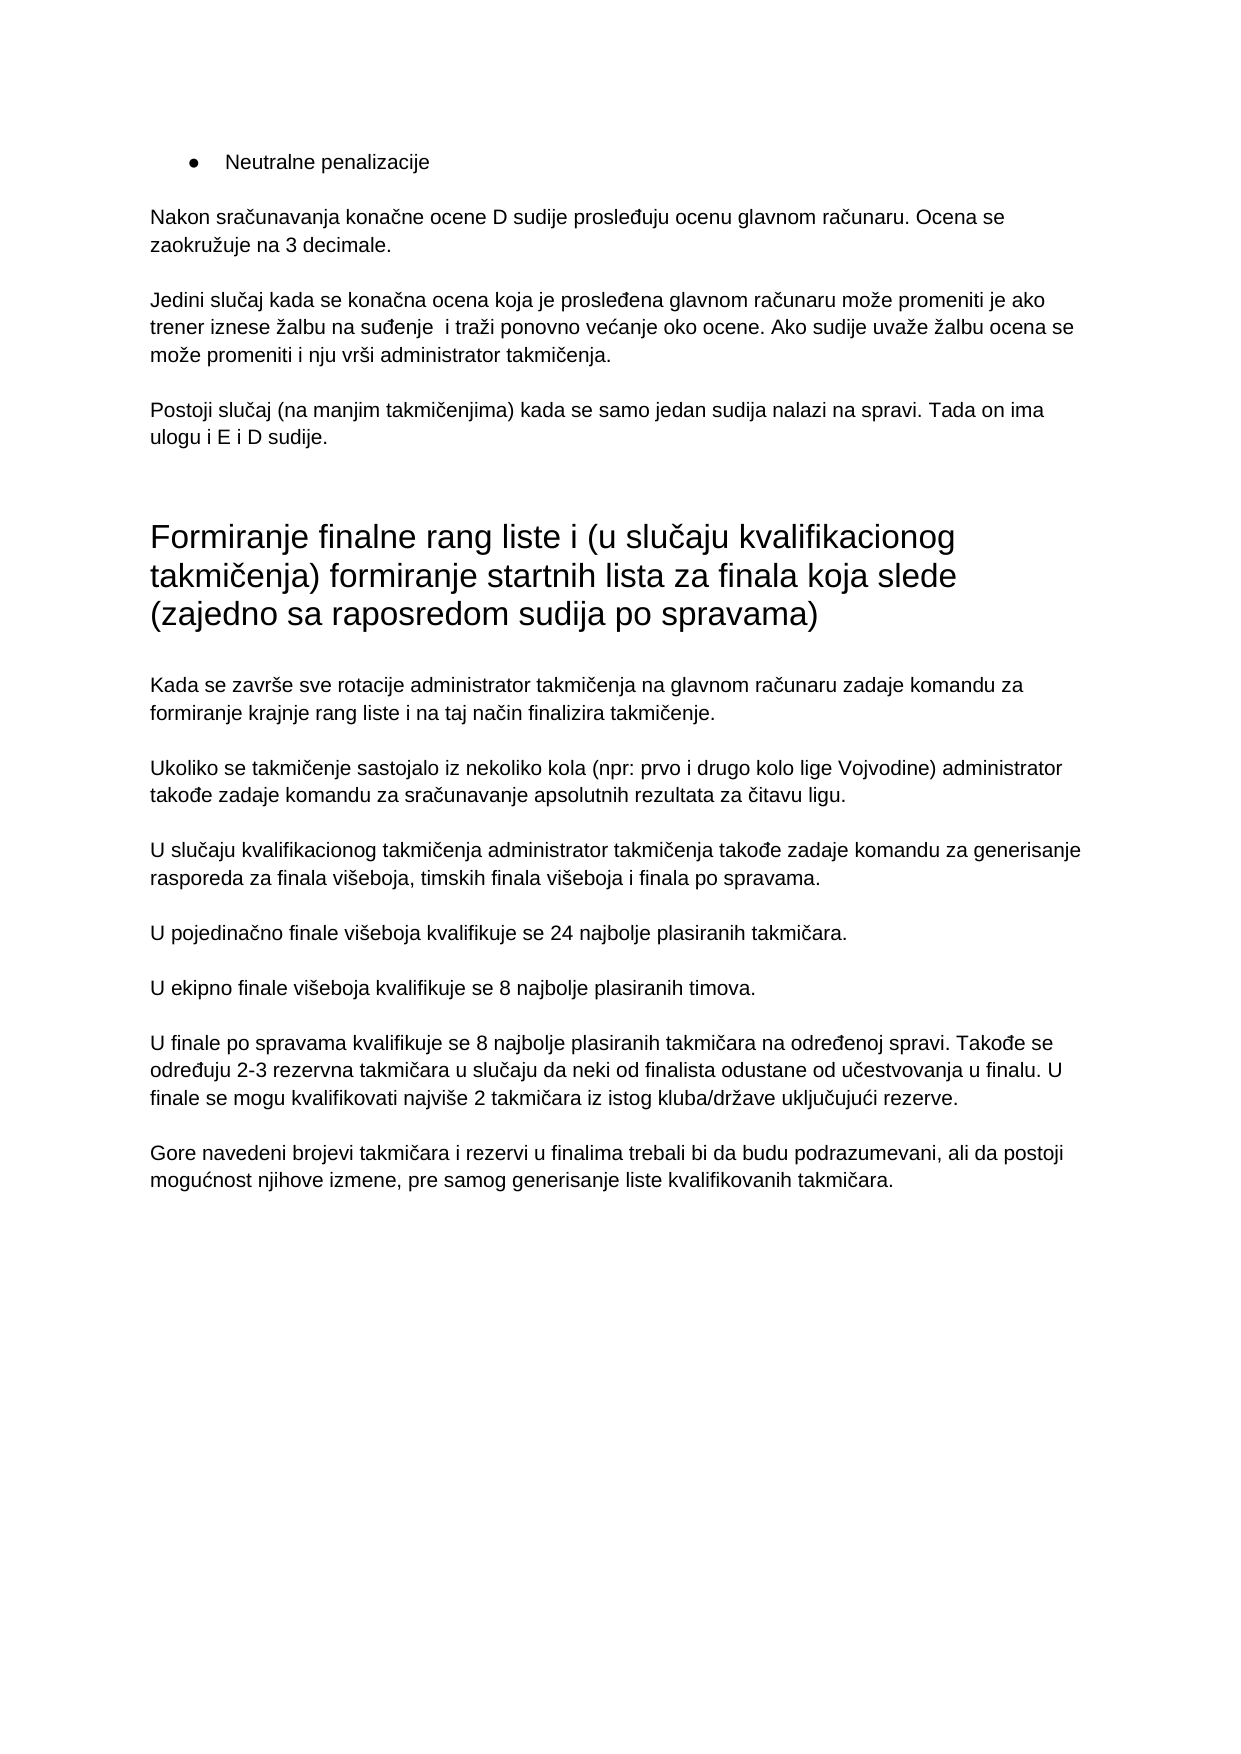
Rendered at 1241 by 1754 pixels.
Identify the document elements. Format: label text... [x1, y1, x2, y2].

text U ekipno finale višeboja kvalifikuje se 8 najbolje plasiranih timova. [150, 975, 1090, 999]
list Neutralne penalizacije [187, 150, 1090, 174]
text Postoji slučaj (na manjim takmičenjima) kada se samo jedan sudija nalazi na spravi. Tada on ima ulogu i E i D sudije. [150, 397, 1090, 449]
text U finale po spravama kvalifikuje se 8 najbolje plasiranih takmičara na određenoj spravi. Takođe se određuju 2-3 rezervna takmičara u slučaju da neki od finalista odustane od učestvovanja u finalu. U finale se mogu kvalifikovati najviše 2 takmičara iz istog kluba/države uključujući rezerve. [150, 1030, 1090, 1109]
subtitle Formiranje finalne rang liste i (u slučaju kvalifikacionog takmičenja) formiranje startnih lista za finala koja slede (zajedno sa raposredom sudija po spravama) [150, 517, 1090, 633]
text U pojedinačno finale višeboja kvalifikuje se 24 najbolje plasiranih takmičara. [150, 920, 1090, 944]
text Kada se završe sve rotacije administrator takmičenja na glavnom računaru zadaje komandu za formiranje krajnje rang liste i na taj način finalizira takmičenje. [150, 673, 1090, 724]
text U slučaju kvalifikacionog takmičenja administrator takmičenja takođe zadaje komandu za generisanje rasporeda za finala višeboja, timskih finala višeboja i finala po spravama. [150, 838, 1090, 889]
text Gore navedeni brojevi takmičara i rezervi u finalima trebali bi da budu podrazumevani, ali da postoji mogućnost njihove izmene, pre samog generisanje liste kvalifikovanih takmičara. [150, 1140, 1090, 1192]
text Jedini slučaj kada se konačna ocena koja je prosleđena glavnom računaru može promeniti je ako trener iznese žalbu na suđenje i traži ponovno većanje oko ocene. Ako sudije uvaže žalbu ocena se može promeniti i nju vrši administrator takmičenja. [150, 287, 1090, 366]
text Nakon sračunavanja konačne ocene D sudije prosleđuju ocenu glavnom računaru. Ocena se zaokružuje na 3 decimale. [150, 205, 1090, 256]
text Ukoliko se takmičenje sastojalo iz nekoliko kola (npr: prvo i drugo kolo lige Vojvodine) administrator takođe zadaje komandu za sračunavanje apsolutnih rezultata za čitavu ligu. [150, 755, 1090, 807]
